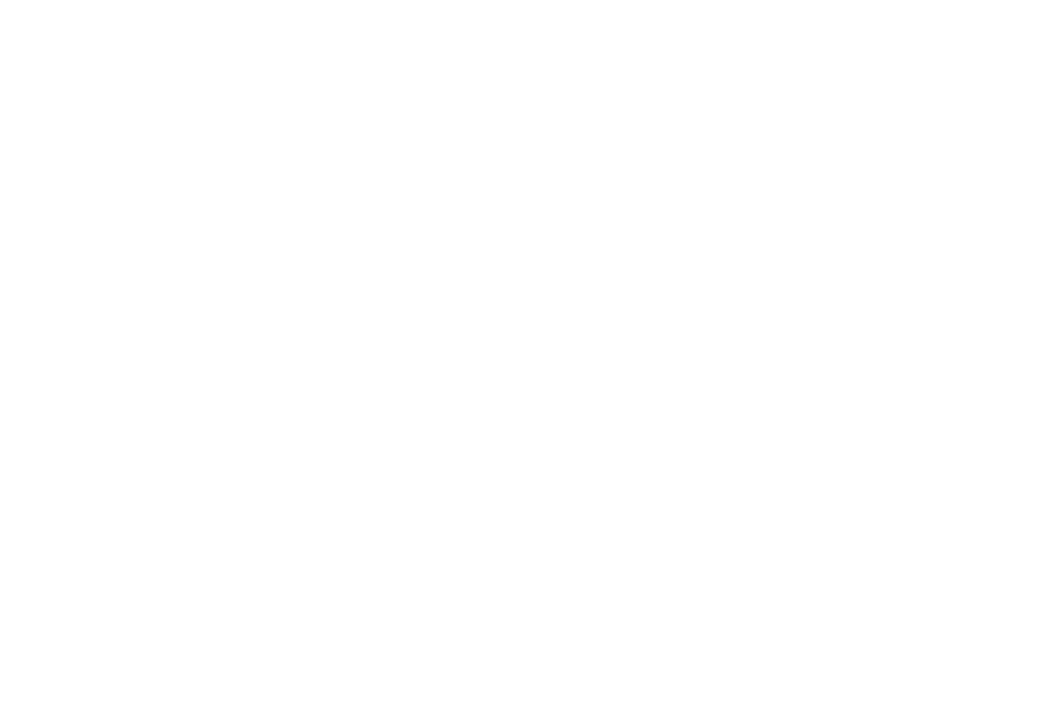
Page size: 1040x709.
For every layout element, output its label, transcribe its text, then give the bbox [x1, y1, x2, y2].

text <(item.address.country and (item.address.country.name=='España' and '\n' or item.address.country.name) or '')> [295, 495, 980, 589]
text <item.address.zip + ' ' + item.address.city><(item.address.subdivision and (' (' + item.address.subdivision.name + ')') or '')> [295, 402, 980, 495]
